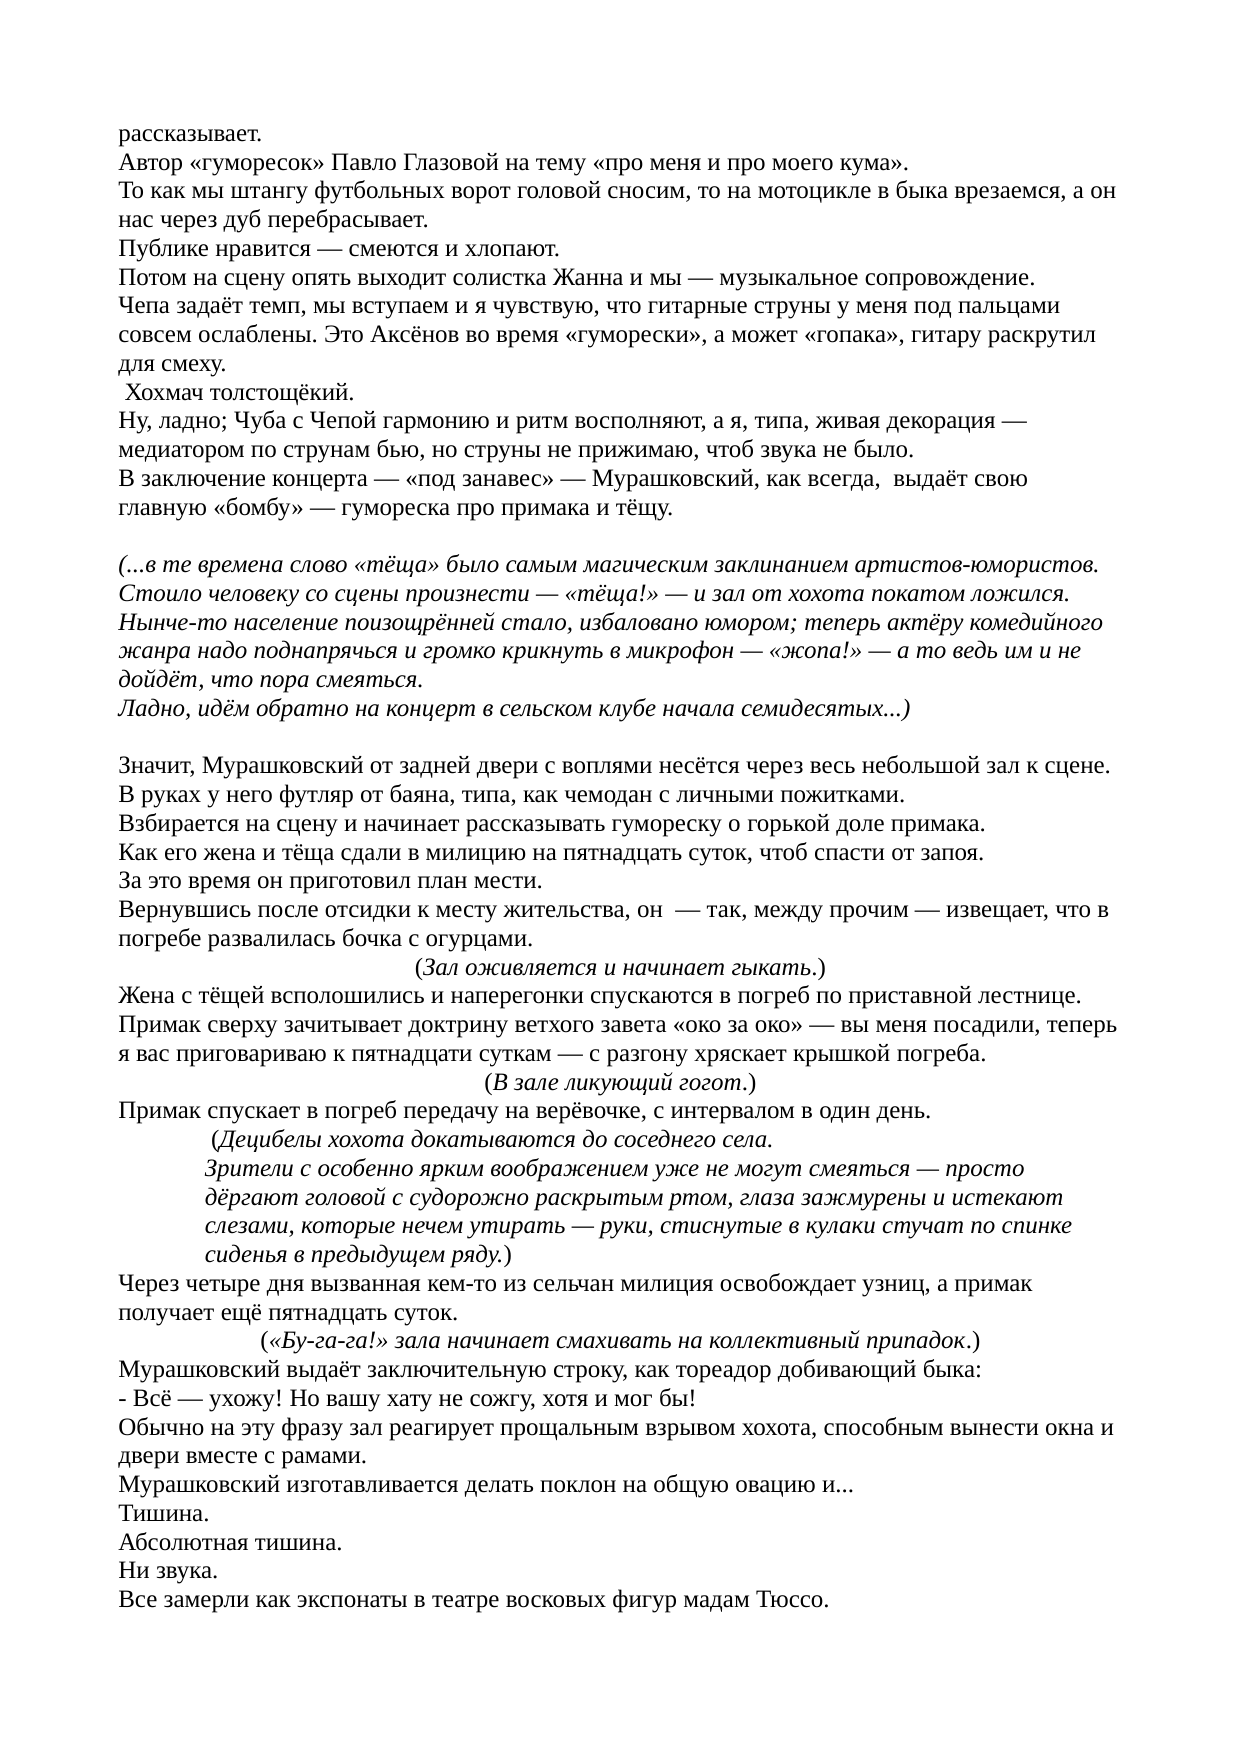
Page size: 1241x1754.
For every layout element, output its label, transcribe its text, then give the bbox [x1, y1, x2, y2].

text То как мы штангу футбольных ворот головой сносим, то на мотоцикле в быка врезаемся, а он нас через дуб перебрасывает. [118, 176, 1122, 233]
text (Зал оживляется и начинает гыкать.) [118, 952, 1122, 981]
text Вернувшись после отсидки к месту жительства, он — так, между прочим — извещает, что в погребе развалилась бочка с огурцами. [118, 894, 1122, 952]
text рассказывает. [118, 118, 1122, 147]
text Ладно, идём обратно на концерт в сельском клубе начала семидесятых...) [118, 693, 1122, 722]
text Чепа задаёт темп, мы вступаем и я чувствую, что гитарные струны у меня под пальцами совсем ослаблены. Это Аксёнов во время «гуморески», а может «гопака», гитару раскрутил для смеху. [118, 291, 1122, 377]
text Как его жена и тёща сдали в милицию на пятнадцать суток, чтоб спасти от запоя. [118, 837, 1122, 866]
text Абсолютная тишина. [118, 1527, 1122, 1556]
text Хохмач толстощёкий. [118, 377, 1122, 406]
text (Децибелы хохота докатываются до соседнего села. [118, 1124, 1122, 1153]
text Автор «гуморесок» Павло Глазовой на тему «про меня и про моего кума». [118, 147, 1122, 176]
text Мурашковский выдаёт заключительную строку, как тореадор добивающий быка: [118, 1354, 1122, 1383]
text Ну, ладно; Чуба с Чепой гармонию и ритм восполняют, а я, типа, живая декорация — медиатором по струнам бью, но струны не прижимаю, чтоб звука не было. [118, 406, 1122, 463]
text Взбирается на сцену и начинает рассказывать гумореску о горькой доле примака. [118, 808, 1122, 837]
text Жена с тёщей всполошились и наперегонки спускаются в погреб по приставной лестнице. Примак сверху зачитывает доктрину ветхого завета «око за око» — вы меня посадили, теперь я вас приговариваю к пятнадцати суткам — с разгону хряскает крышкой погреба. [118, 981, 1122, 1067]
text Нынче-то население поизощрённей стало, избаловано юмором; теперь актёру комедийного жанра надо поднапрячься и громко крикнуть в микрофон — «жопа!» — а то ведь им и не дойдёт, что пора смеяться. [118, 607, 1122, 693]
text Все замерли как экспонаты в театре восковых фигур мадам Тюссо. [118, 1584, 1122, 1613]
text (...в те времена слово «тёща» было самым магическим заклинанием артистов-юмористов. Стоило человеку со сцены произнести — «тёща!» — и зал от хохота покатом ложился. [118, 549, 1122, 607]
text Мурашковский изготавливается делать поклон на общую овацию и... [118, 1469, 1122, 1498]
text Значит, Мурашковский от задней двери с воплями несётся через весь небольшой зал к сцене. В руках у него футляр от баяна, типа, как чемодан с личными пожитками. [118, 751, 1122, 808]
text - Всё — ухожу! Но вашу хату не сожгу, хотя и мог бы! [118, 1383, 1122, 1412]
text За это время он приготовил план мести. [118, 866, 1122, 894]
text Потом на сцену опять выходит солистка Жанна и мы — музыкальное сопровождение. [118, 262, 1122, 291]
text В заключение концерта — «под занавес» — Мурашковский, как всегда, выдаёт свою главную «бомбу» — гумореска про примака и тёщу. [118, 463, 1122, 521]
text Обычно на эту фразу зал реагирует прощальным взрывом хохота, способным вынести окна и двери вместе с рамами. [118, 1412, 1122, 1469]
text Примак спускает в погреб передачу на верёвочке, с интервалом в один день. [118, 1096, 1122, 1124]
text Публике нравится — смеются и хлопают. [118, 233, 1122, 262]
text Зрители с особенно ярким воображением уже не могут смеяться — просто дёргают головой с судорожно раскрытым ртом, глаза зажмурены и истекают слезами, которые нечем утирать — руки, стиснутые в кулаки стучат по спинке сиденья в предыдущем ряду.) [118, 1153, 1122, 1268]
text Тишина. [118, 1498, 1122, 1527]
text Через четыре дня вызванная кем-то из сельчан милиция освобождает узниц, а примак получает ещё пятнадцать суток. [118, 1268, 1122, 1326]
text (В зале ликующий гогот.) [118, 1067, 1122, 1096]
text Ни звука. [118, 1556, 1122, 1584]
text («Бу-га-га!» зала начинает смахивать на коллективный припадок.) [118, 1326, 1122, 1354]
